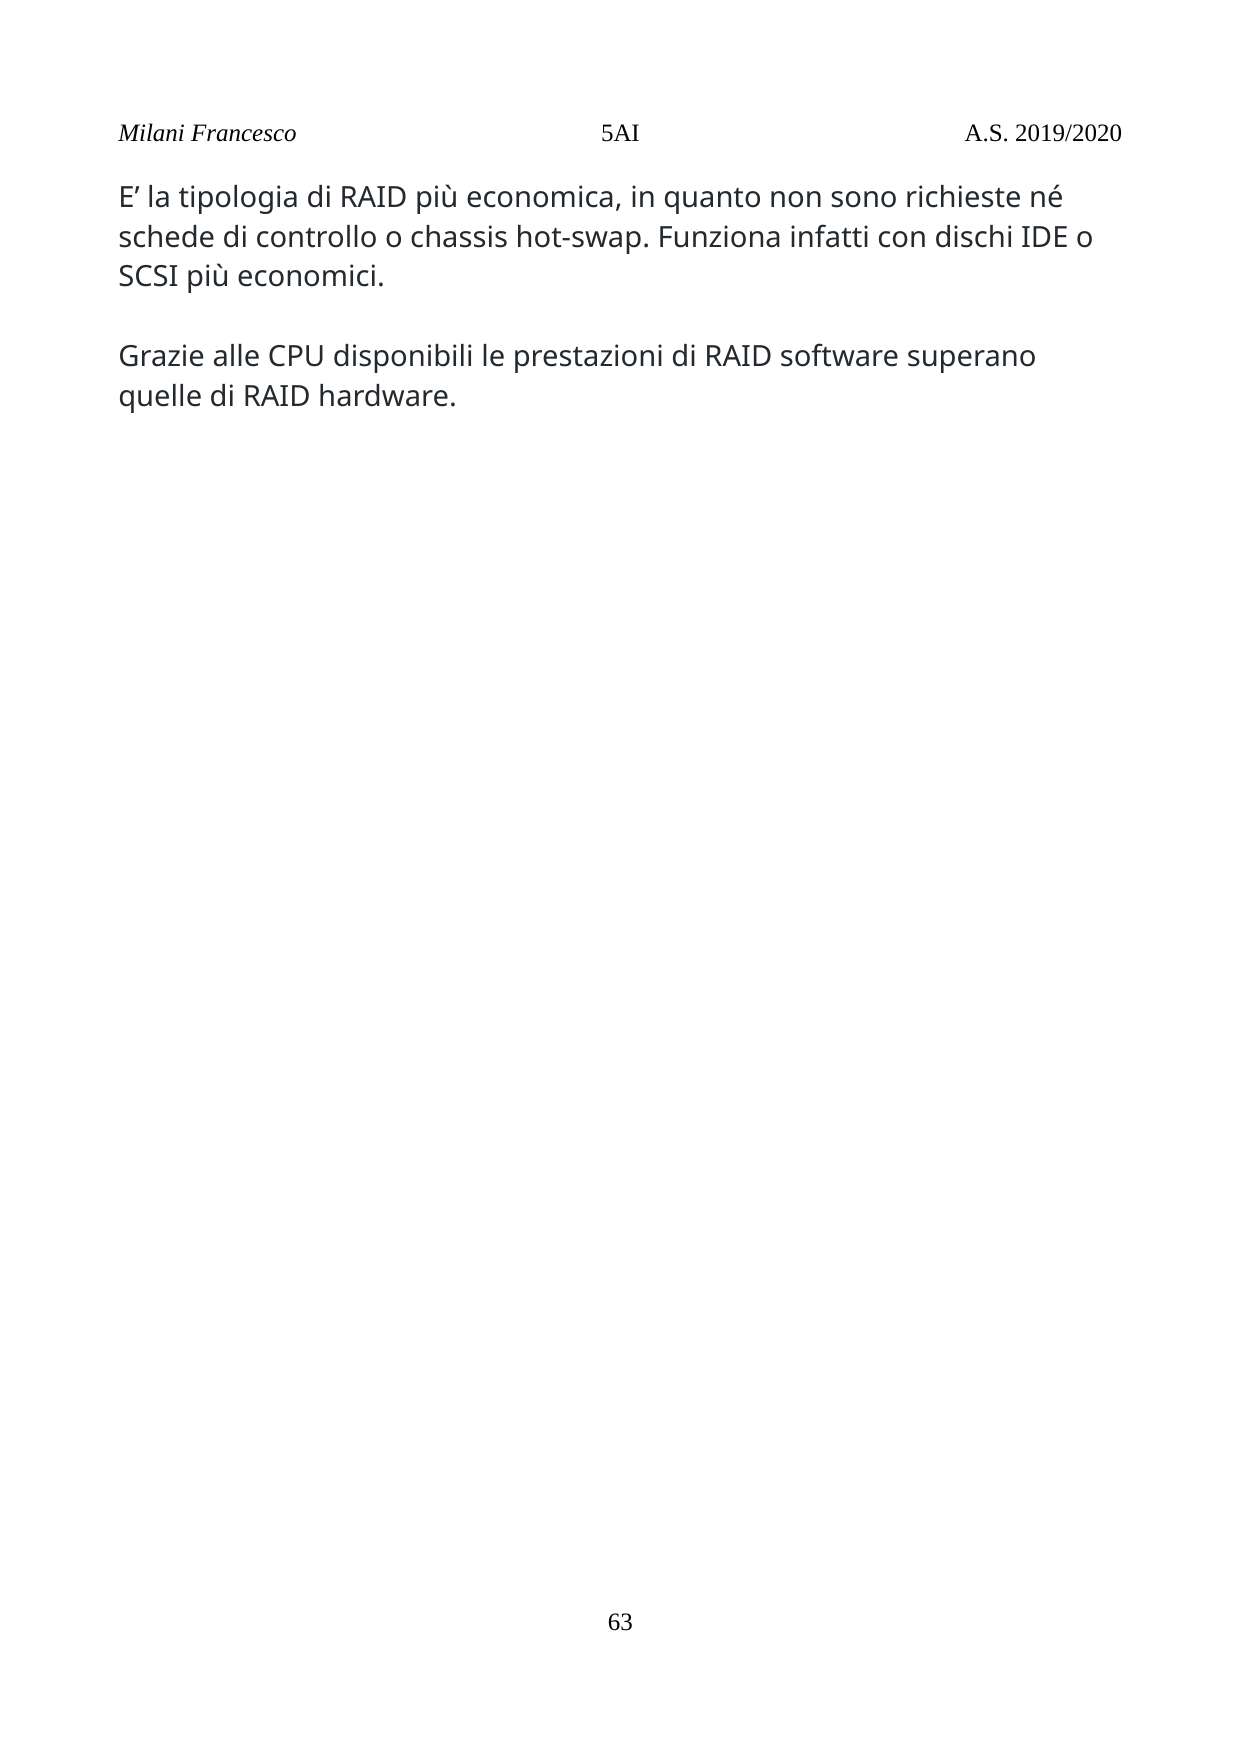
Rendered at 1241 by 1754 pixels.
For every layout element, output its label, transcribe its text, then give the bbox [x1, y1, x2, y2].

text E’ la tipologia di RAID più economica, in quanto non sono richieste né schede di controllo o chassis hot-swap. Funziona infatti con dischi IDE o SCSI più economici. [118, 176, 1122, 295]
text Grazie alle CPU disponibili le prestazioni di RAID software superano quelle di RAID hardware. [118, 335, 1122, 414]
